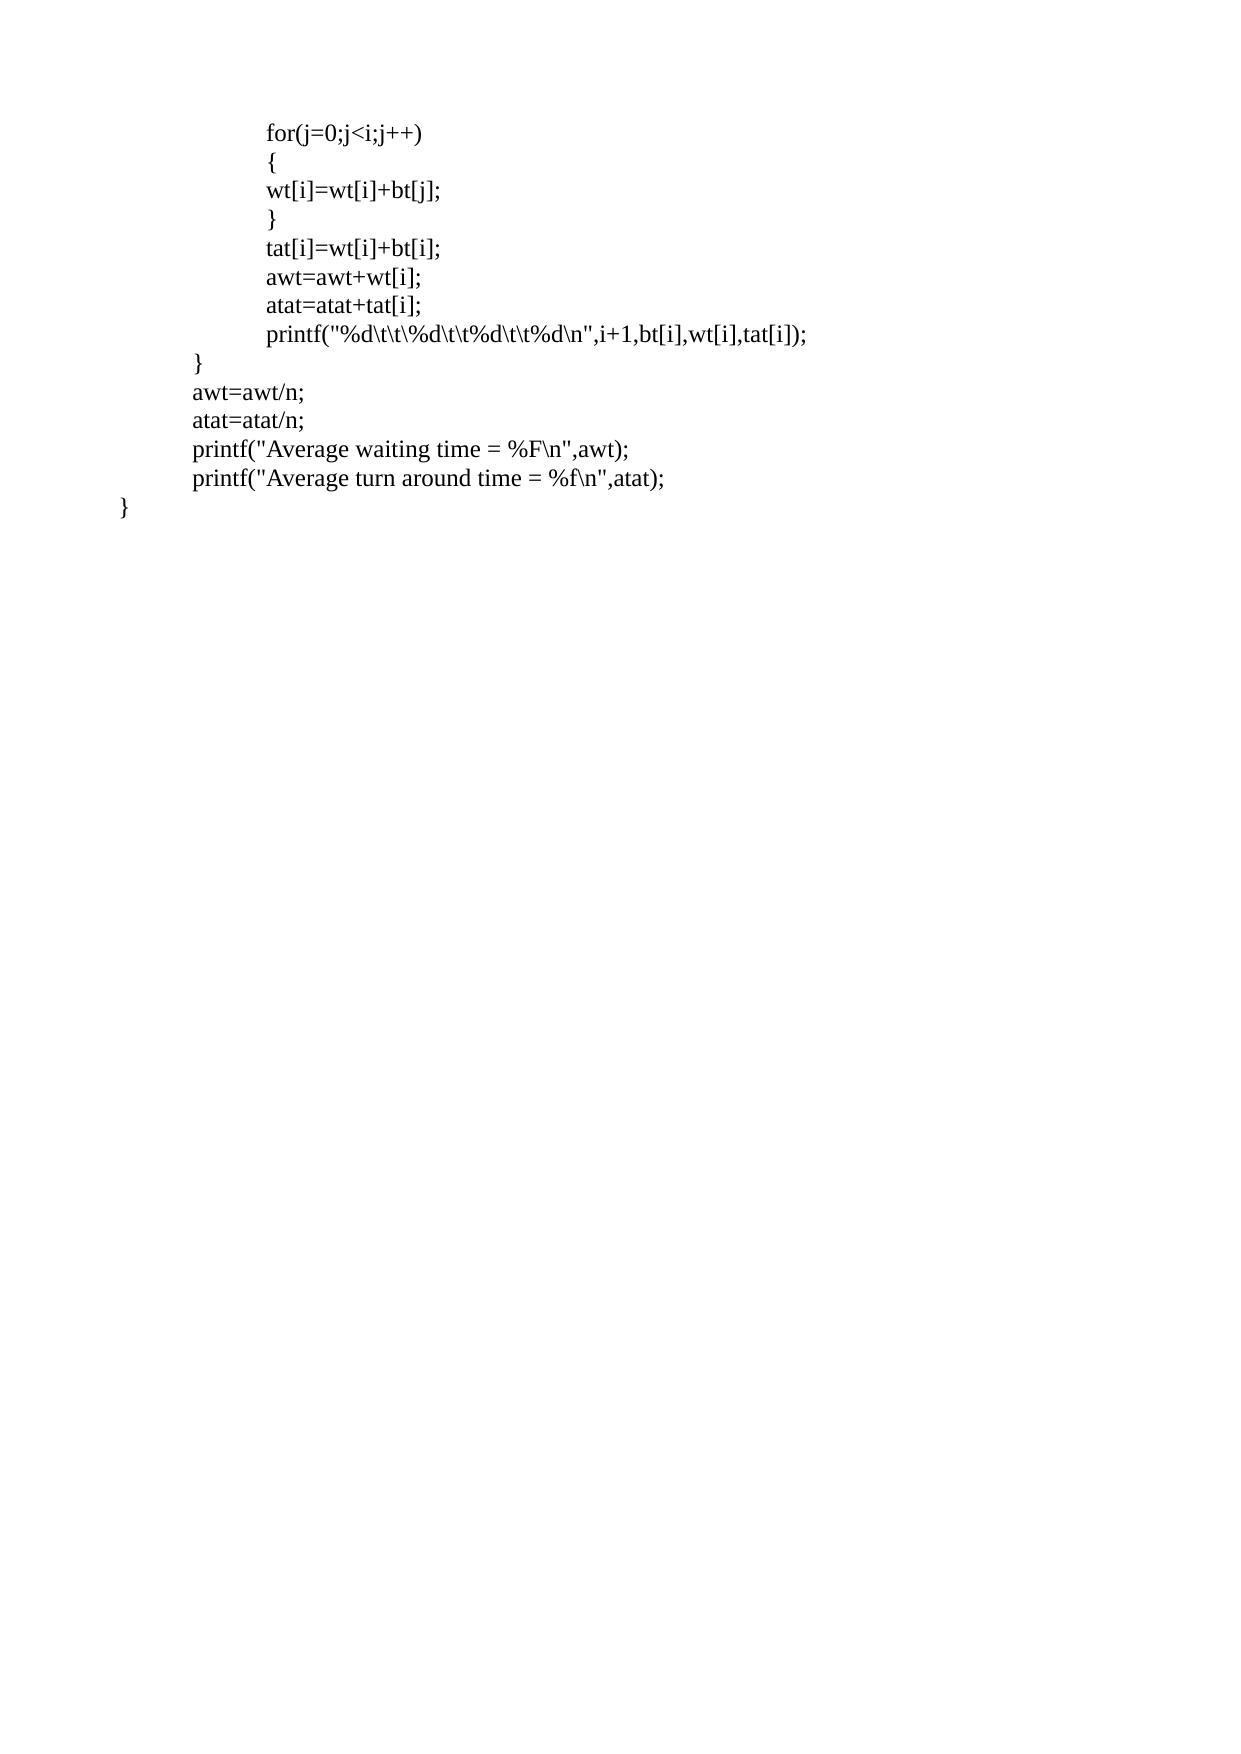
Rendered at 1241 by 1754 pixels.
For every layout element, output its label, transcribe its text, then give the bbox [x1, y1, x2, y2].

text printf("%d\t\t\%d\t\t%d\t\t%d\n",i+1,bt[i],wt[i],tat[i]); [118, 319, 1122, 348]
text tat[i]=wt[i]+bt[i]; [118, 233, 1122, 262]
text atat=atat/n; [118, 406, 1122, 434]
text wt[i]=wt[i]+bt[j]; [118, 176, 1122, 204]
text printf("Average waiting time = %F\n",awt); [118, 434, 1122, 463]
text } [118, 348, 1122, 377]
text } [118, 492, 1122, 521]
text for(j=0;j<i;j++) [118, 118, 1122, 147]
text { [118, 147, 1122, 176]
text printf("Average turn around time = %f\n",atat); [118, 463, 1122, 492]
text } [118, 204, 1122, 233]
text awt=awt/n; [118, 377, 1122, 406]
text atat=atat+tat[i]; [118, 291, 1122, 319]
text awt=awt+wt[i]; [118, 262, 1122, 291]
